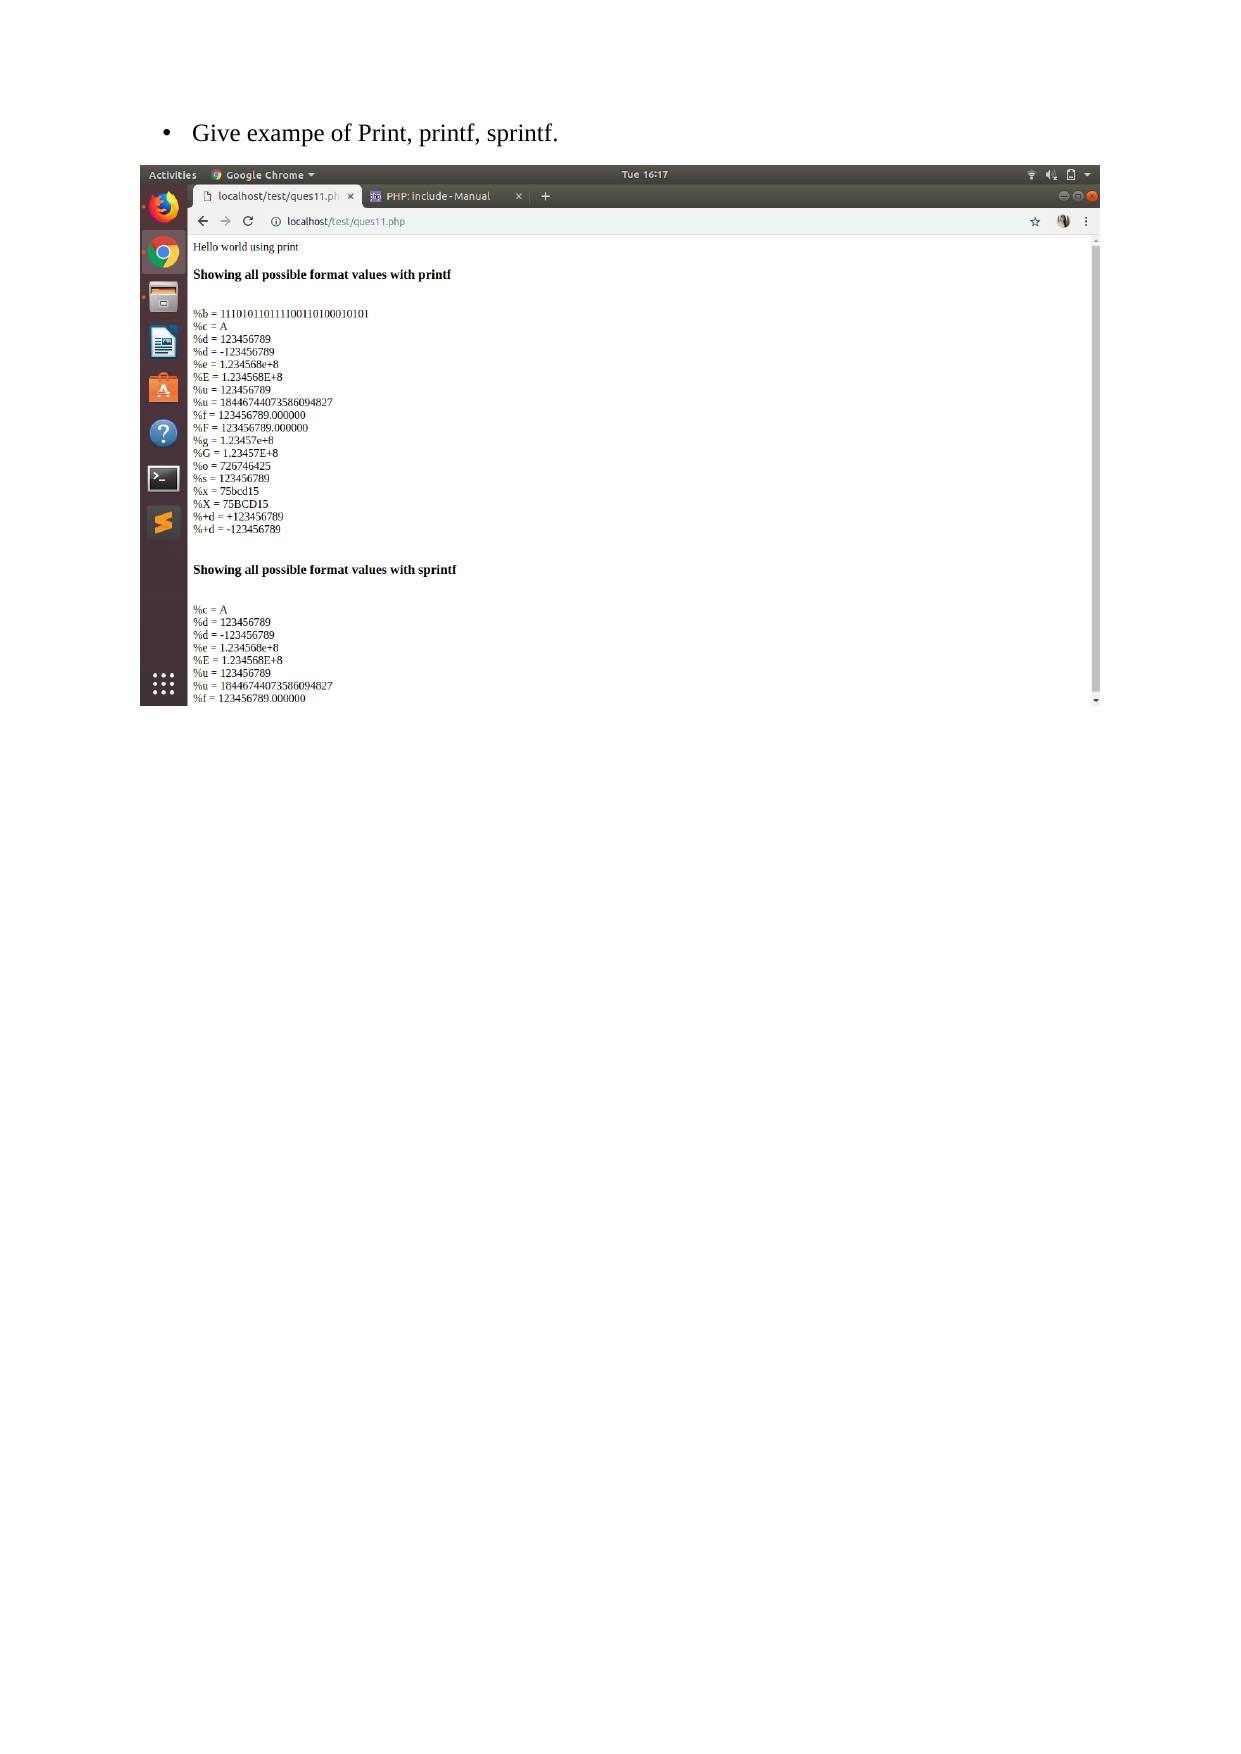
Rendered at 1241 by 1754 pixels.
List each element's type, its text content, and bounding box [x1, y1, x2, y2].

picture [140, 165, 1100, 706]
list Give exampe of Print, printf, sprintf. [162, 118, 1122, 147]
